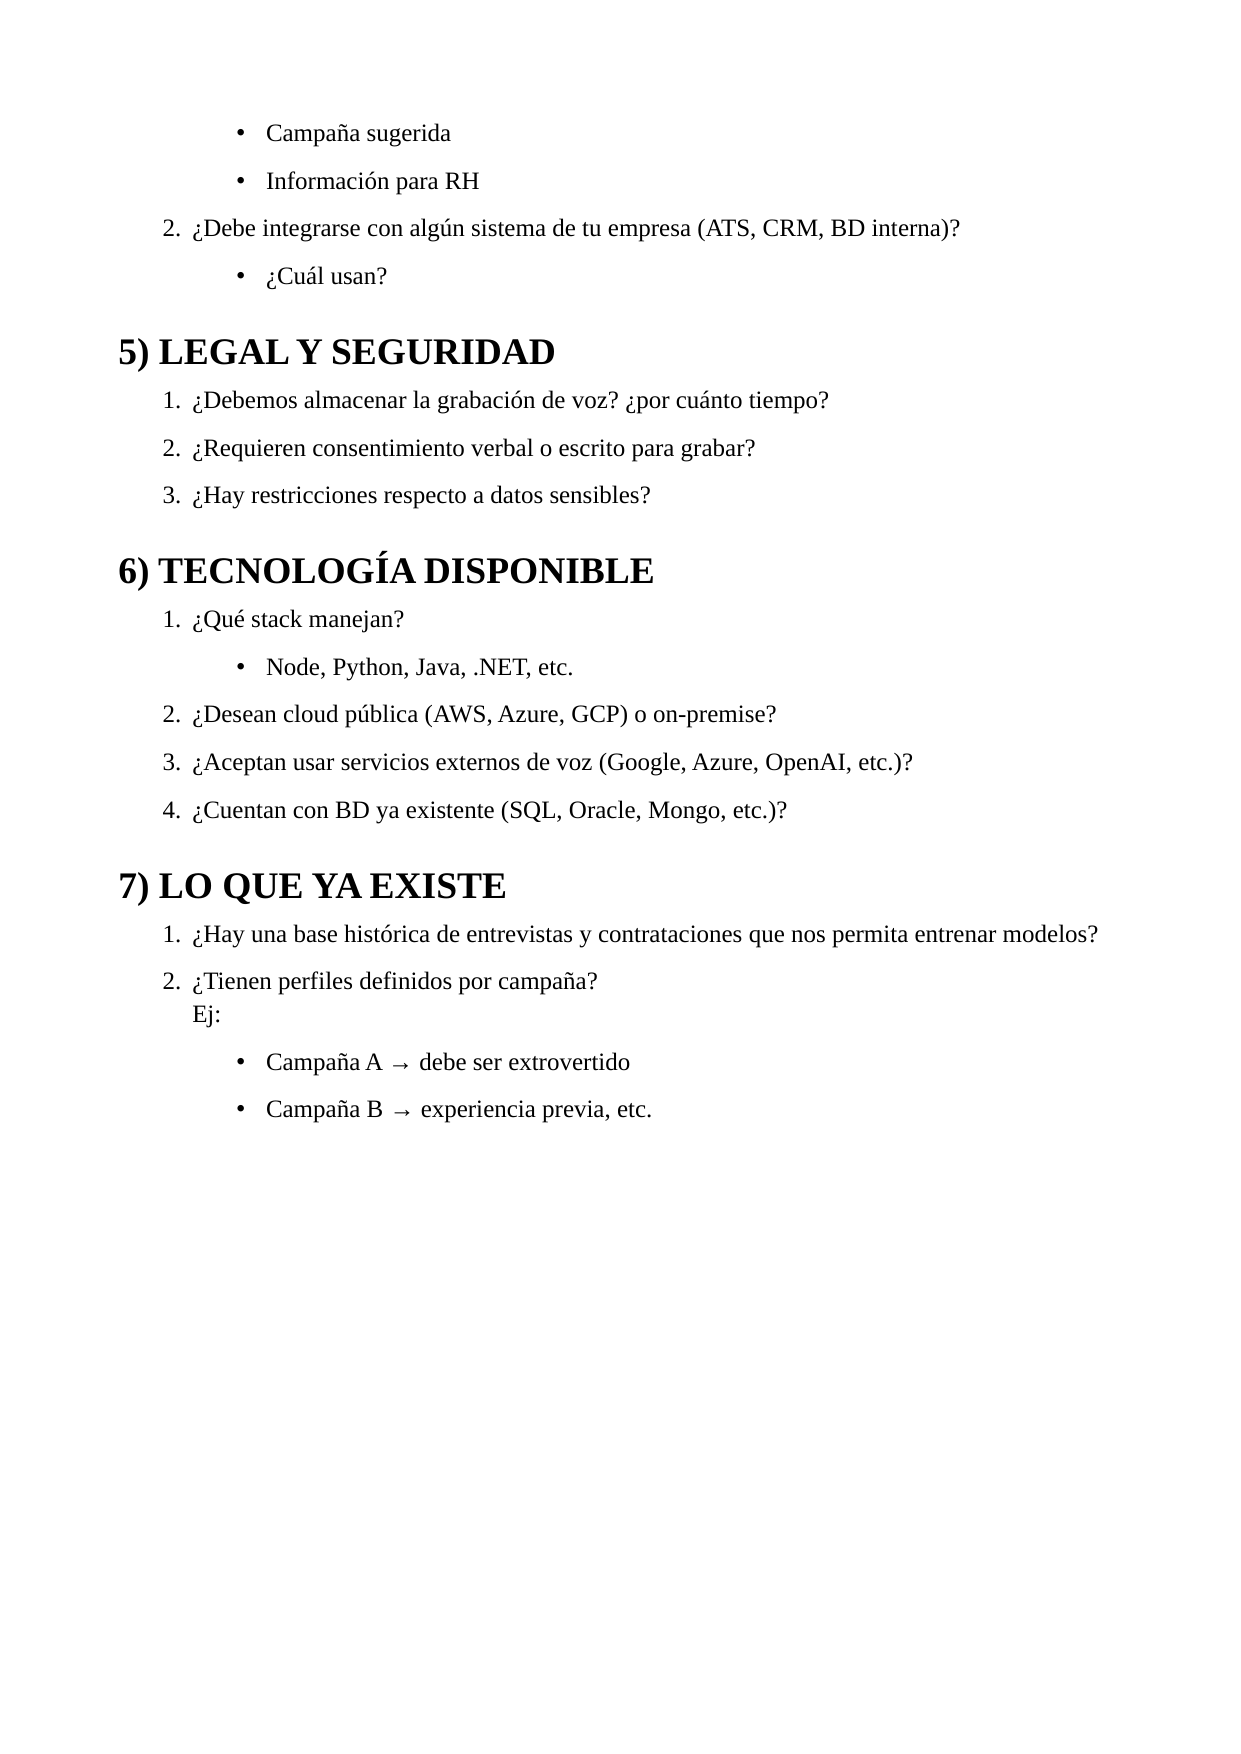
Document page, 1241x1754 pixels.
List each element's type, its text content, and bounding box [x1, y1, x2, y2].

list ¿Cuentan con BD ya existente (SQL, Oracle, Mongo, etc.)? [162, 795, 1122, 823]
subtitle 6) TECNOLOGÍA DISPONIBLE [118, 549, 1122, 592]
list ¿Desean cloud pública (AWS, Azure, GCP) o on-premise? [162, 699, 1122, 728]
list ¿Cuál usan? [236, 261, 1122, 290]
subtitle 5) LEGAL Y SEGURIDAD [118, 329, 1122, 372]
subtitle 7) LO QUE YA EXISTE [118, 863, 1122, 906]
list Campaña B → experiencia previa, etc. [236, 1094, 1122, 1123]
list ¿Hay restricciones respecto a datos sensibles? [162, 480, 1122, 509]
list ¿Qué stack manejan? [162, 604, 1122, 633]
list Node, Python, Java, .NET, etc. [236, 652, 1122, 681]
list ¿Aceptan usar servicios externos de voz (Google, Azure, OpenAI, etc.)? [162, 747, 1122, 776]
list ¿Tienen perfiles definidos por campaña? Ej: [162, 966, 1122, 1028]
list ¿Debe integrarse con algún sistema de tu empresa (ATS, CRM, BD interna)? [162, 213, 1122, 242]
list ¿Hay una base histórica de entrevistas y contrataciones que nos permita entrenar modelos? [162, 919, 1122, 947]
list Campaña A → debe ser extrovertido [236, 1047, 1122, 1076]
list ¿Debemos almacenar la grabación de voz? ¿por cuánto tiempo? [162, 385, 1122, 414]
list Información para RH [236, 166, 1122, 194]
list Campaña sugerida [236, 118, 1122, 147]
list ¿Requieren consentimiento verbal o escrito para grabar? [162, 433, 1122, 461]
